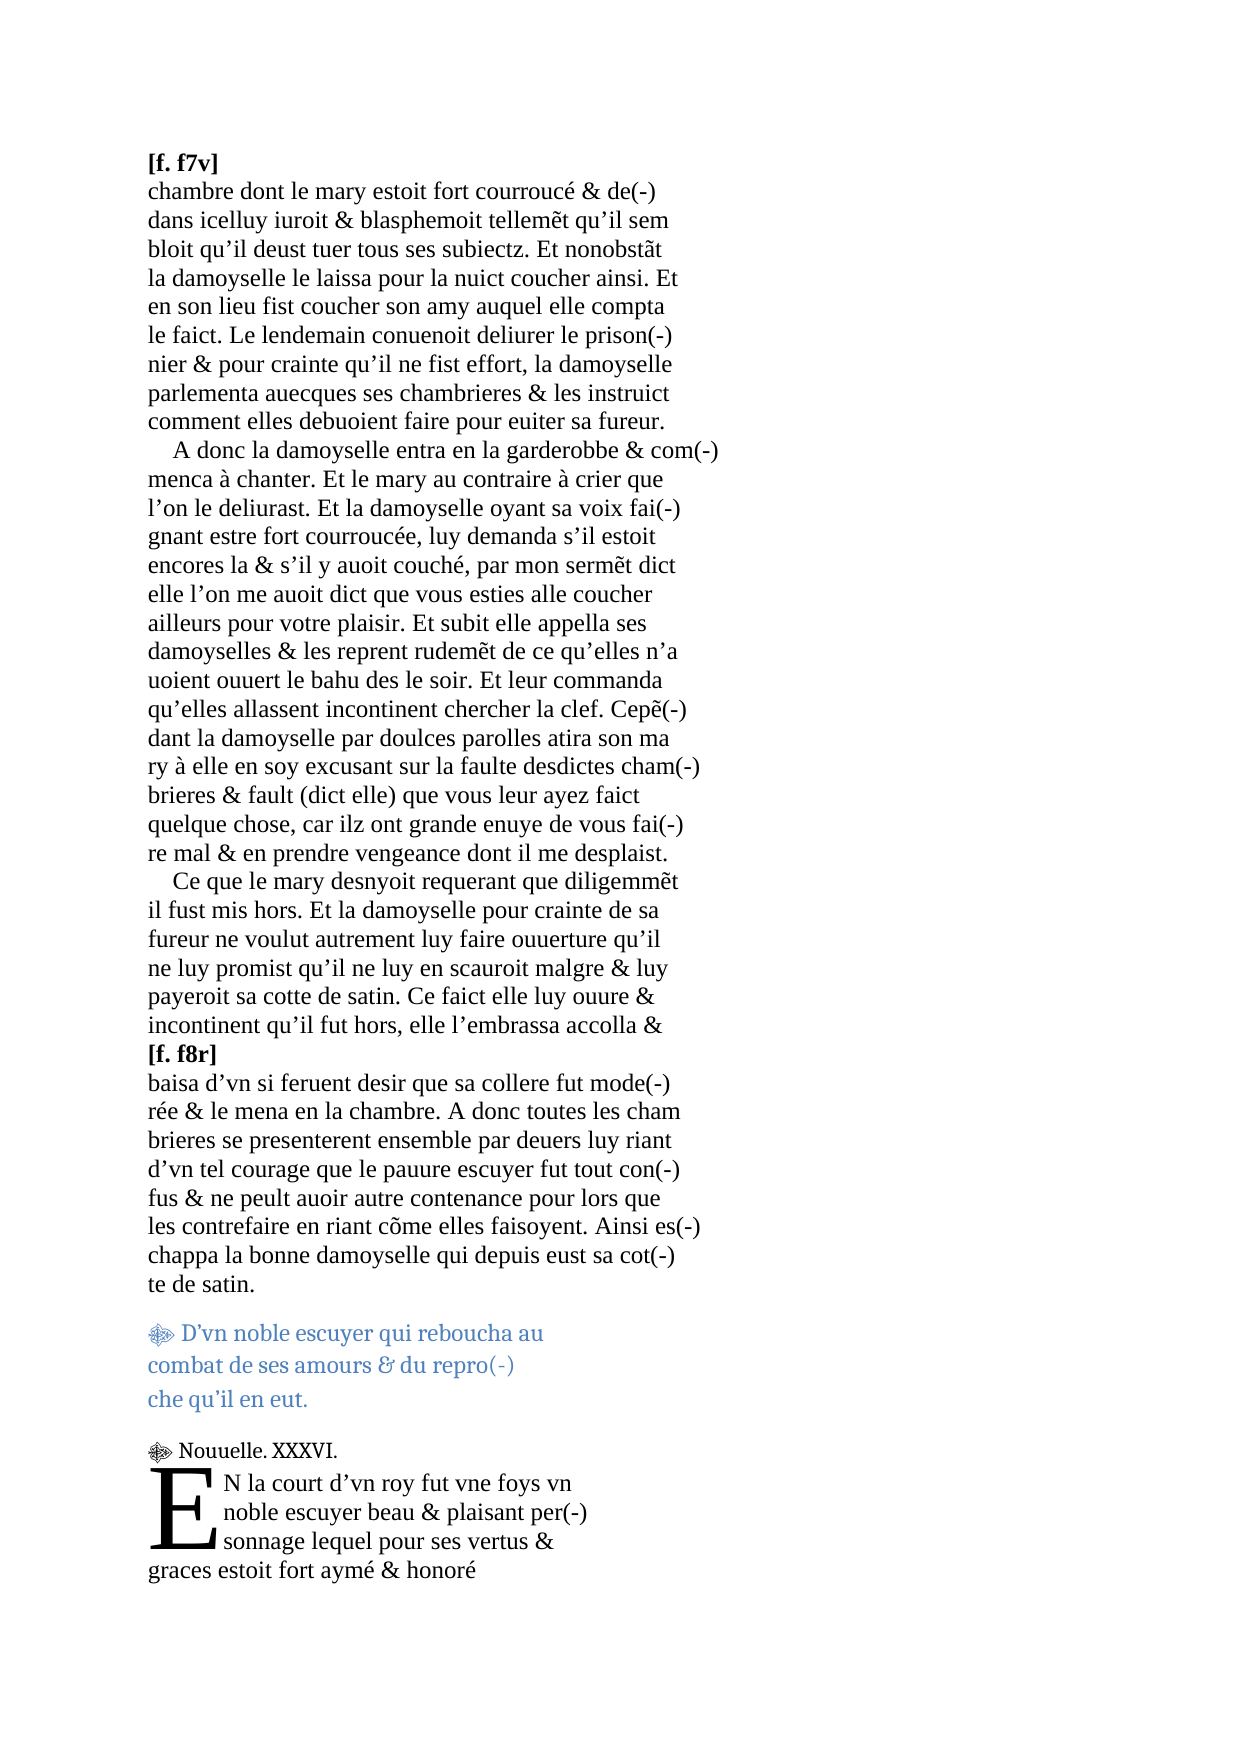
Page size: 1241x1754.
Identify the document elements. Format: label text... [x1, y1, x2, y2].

text A donc la damoyselle entra en la garderobbe & com(-) menca à chanter. Et le mary au contraire à crier que l’on le deliurast. Et la damoyselle oyant sa voix fai(-) gnant estre fort courroucée, luy demanda s’il estoit encores la & s’il y auoit couché, par mon sermẽt dict elle l’on me auoit dict que vous esties alle coucher ailleurs pour votre plaisir. Et subit elle appella ses damoyselles & les reprent rudemẽt de ce qu’elles n’a uoient ouuert le bahu des le soir. Et leur commanda qu’elles allassent incontinent chercher la clef. Cepẽ(-) dant la damoyselle par doulces parolles atira son ma ry à elle en soy excusant sur la faulte desdictes cham(-) brieres & fault (dict elle) que vous leur ayez faict quelque chose, car ilz ont grande enuye de vous fai(-) re mal & en prendre vengeance dont il me desplaist. [148, 435, 1093, 866]
text EN la court d’vn roy fut vne foys vn noble escuyer beau & plaisant per(-) sonnage lequel pour ses vertus & graces estoit fort aymé & honoré [148, 1468, 1093, 1583]
subtitle ❧ D’vn noble escuyer qui reboucha au combat de ses amours & du repro(-) che qu’il en eut. [148, 1318, 1093, 1413]
subtitle ❧ Nouuelle. XXXVI. [148, 1438, 1093, 1465]
text [f. f7v] chambre dont le mary estoit fort courroucé & de(-) dans icelluy iuroit & blasphemoit tellemẽt qu’il sem bloit qu’il deust tuer tous ses subiectz. Et nonobstãt la damoyselle le laissa pour la nuict coucher ainsi. Et en son lieu fist coucher son amy auquel elle compta le faict. Le lendemain conuenoit deliurer le prison(-) nier & pour crainte qu’il ne fist effort, la damoyselle parlementa auecques ses chambrieres & les instruict comment elles debuoient faire pour euiter sa fureur. [148, 148, 1093, 435]
text Ce que le mary desnyoit requerant que diligemmẽt il fust mis hors. Et la damoyselle pour crainte de sa fureur ne voulut autrement luy faire ouuerture qu’il ne luy promist qu’il ne luy en scauroit malgre & luy payeroit sa cotte de satin. Ce faict elle luy ouure & incontinent qu’il fut hors, elle l’embrassa accolla & [f. f8r] baisa d’vn si feruent desir que sa collere fut mode(-) rée & le mena en la chambre. A donc toutes les cham brieres se presenterent ensemble par deuers luy riant d’vn tel courage que le pauure escuyer fut tout con(-) fus & ne peult auoir autre contenance pour lors que les contrefaire en riant cõme elles faisoyent. Ainsi es(-) chappa la bonne damoyselle qui depuis eust sa cot(-) te de satin. [148, 866, 1093, 1298]
